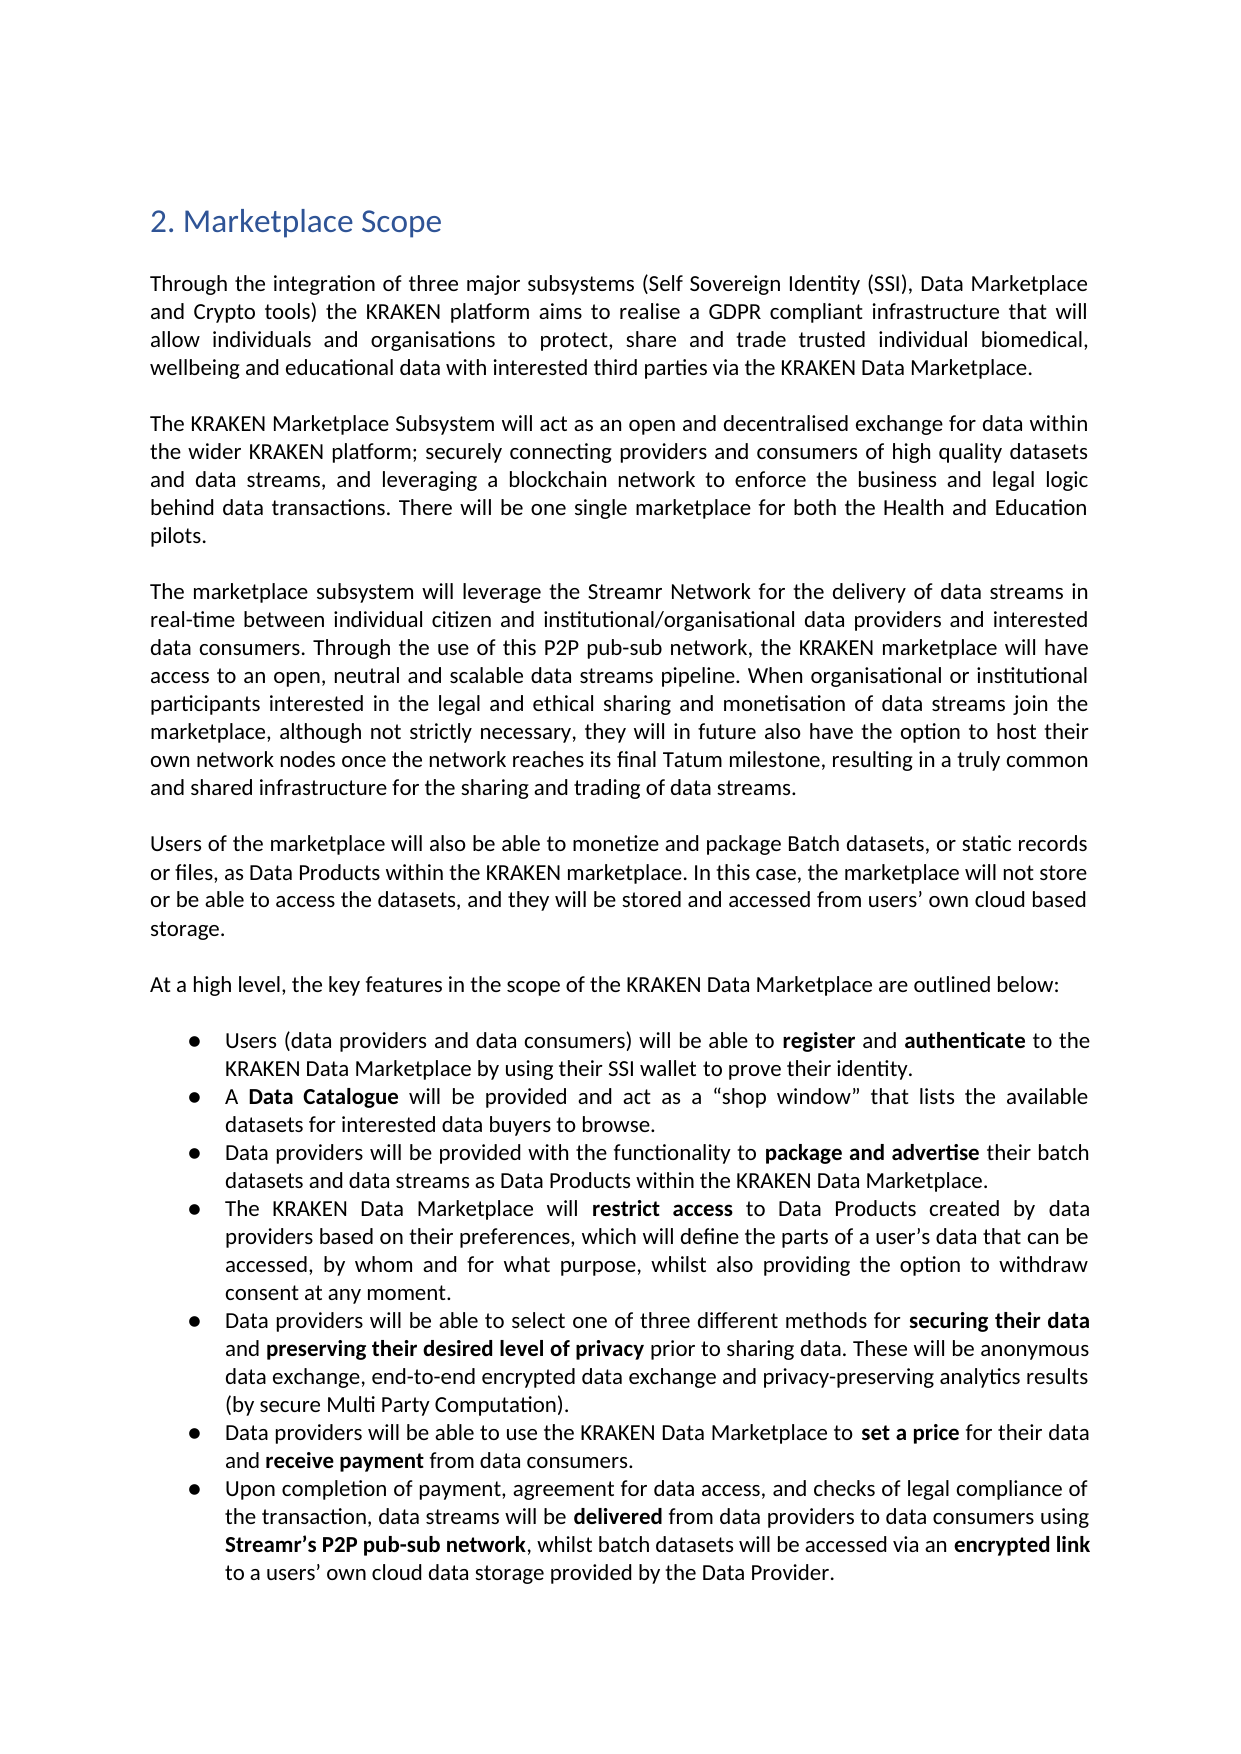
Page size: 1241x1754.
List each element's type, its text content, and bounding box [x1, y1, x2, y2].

list Data providers will be able to select one of three different methods for securing their data and preserving their desired level of privacy prior to sharing data. These will be anonymous data exchange, end-to-end encrypted data exchange and privacy-preserving analytics results (by secure Multi Party Computation). [187, 1306, 1090, 1418]
list The KRAKEN Data Marketplace will restrict access to Data Products created by data providers based on their preferences, which will define the parts of a user’s data that can be accessed, by whom and for what purpose, whilst also providing the option to withdraw consent at any moment. [187, 1194, 1090, 1306]
list Upon completion of payment, agreement for data access, and checks of legal compliance of the transaction, data streams will be delivered from data providers to data consumers using Streamr’s P2P pub-sub network, whilst batch datasets will be accessed via an encrypted link to a users’ own cloud data storage provided by the Data Provider. [187, 1474, 1090, 1586]
list Data providers will be able to use the KRAKEN Data Marketplace to set a price for their data and receive payment from data consumers. [187, 1418, 1090, 1474]
list A Data Catalogue will be provided and act as a “shop window” that lists the available datasets for interested data buyers to browse. [187, 1082, 1090, 1138]
text The KRAKEN Marketplace Subsystem will act as an open and decentralised exchange for data within the wider KRAKEN platform; securely connecting providers and consumers of high quality datasets and data streams, and leveraging a blockchain network to enforce the business and legal logic behind data transactions. There will be one single marketplace for both the Health and Education pilots. [150, 409, 1090, 549]
subtitle 2. Marketplace Scope [150, 200, 1090, 241]
text Through the integration of three major subsystems (Self Sovereign Identity (SSI), Data Marketplace and Crypto tools) the KRAKEN platform aims to realise a GDPR compliant infrastructure that will allow individuals and organisations to protect, share and trade trusted individual biomedical, wellbeing and educational data with interested third parties via the KRAKEN Data Marketplace. [150, 269, 1090, 381]
text At a high level, the key features in the scope of the KRAKEN Data Marketplace are outlined below: [150, 970, 1090, 998]
list Data providers will be provided with the functionality to package and advertise their batch datasets and data streams as Data Products within the KRAKEN Data Marketplace. [187, 1138, 1090, 1194]
text The marketplace subsystem will leverage the Streamr Network for the delivery of data streams in real-time between individual citizen and institutional/organisational data providers and interested data consumers. Through the use of this P2P pub-sub network, the KRAKEN marketplace will have access to an open, neutral and scalable data streams pipeline. When organisational or institutional participants interested in the legal and ethical sharing and monetisation of data streams join the marketplace, although not strictly necessary, they will in future also have the option to host their own network nodes once the network reaches its final Tatum milestone, resulting in a truly common and shared infrastructure for the sharing and trading of data streams. [150, 577, 1090, 802]
list Users (data providers and data consumers) will be able to register and authenticate to the KRAKEN Data Marketplace by using their SSI wallet to prove their identity. [187, 1026, 1090, 1082]
text Users of the marketplace will also be able to monetize and package Batch datasets, or static records or files, as Data Products within the KRAKEN marketplace. In this case, the marketplace will not store or be able to access the datasets, and they will be stored and accessed from users’ own cloud based storage. [150, 829, 1090, 942]
